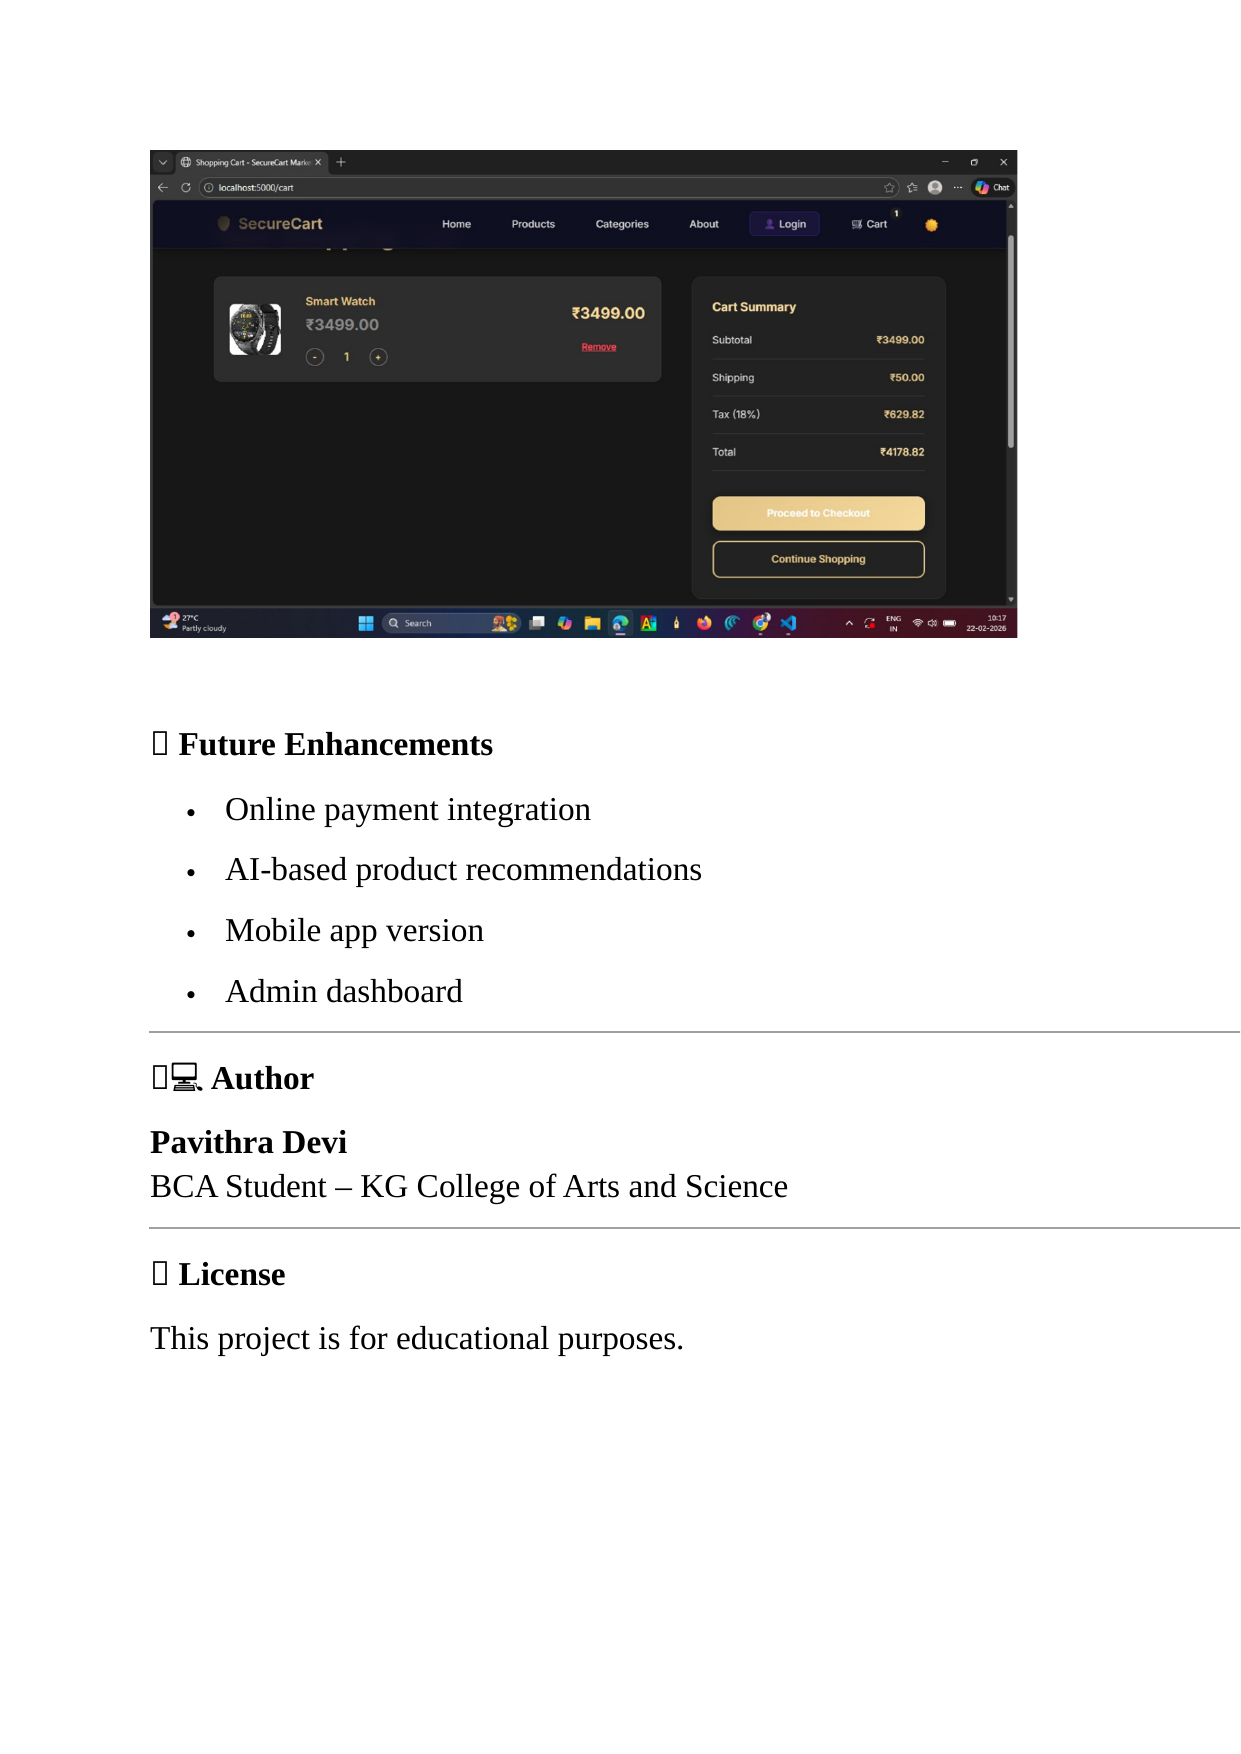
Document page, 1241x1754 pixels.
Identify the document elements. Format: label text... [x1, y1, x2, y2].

text 👩‍💻 Author [150, 1054, 1090, 1099]
list AI-based product recommendations [187, 849, 1090, 888]
list Mobile app version [187, 910, 1090, 949]
text 📜 License [150, 1249, 1090, 1295]
text This project is for educational purposes. [150, 1318, 1090, 1357]
text Pavithra Devi BCA Student – KG College of Arts and Science [150, 1123, 1090, 1205]
list Admin dashboard [187, 971, 1090, 1009]
list Online payment integration [187, 789, 1090, 827]
text 🎯 Future Enhancements [150, 720, 1090, 765]
